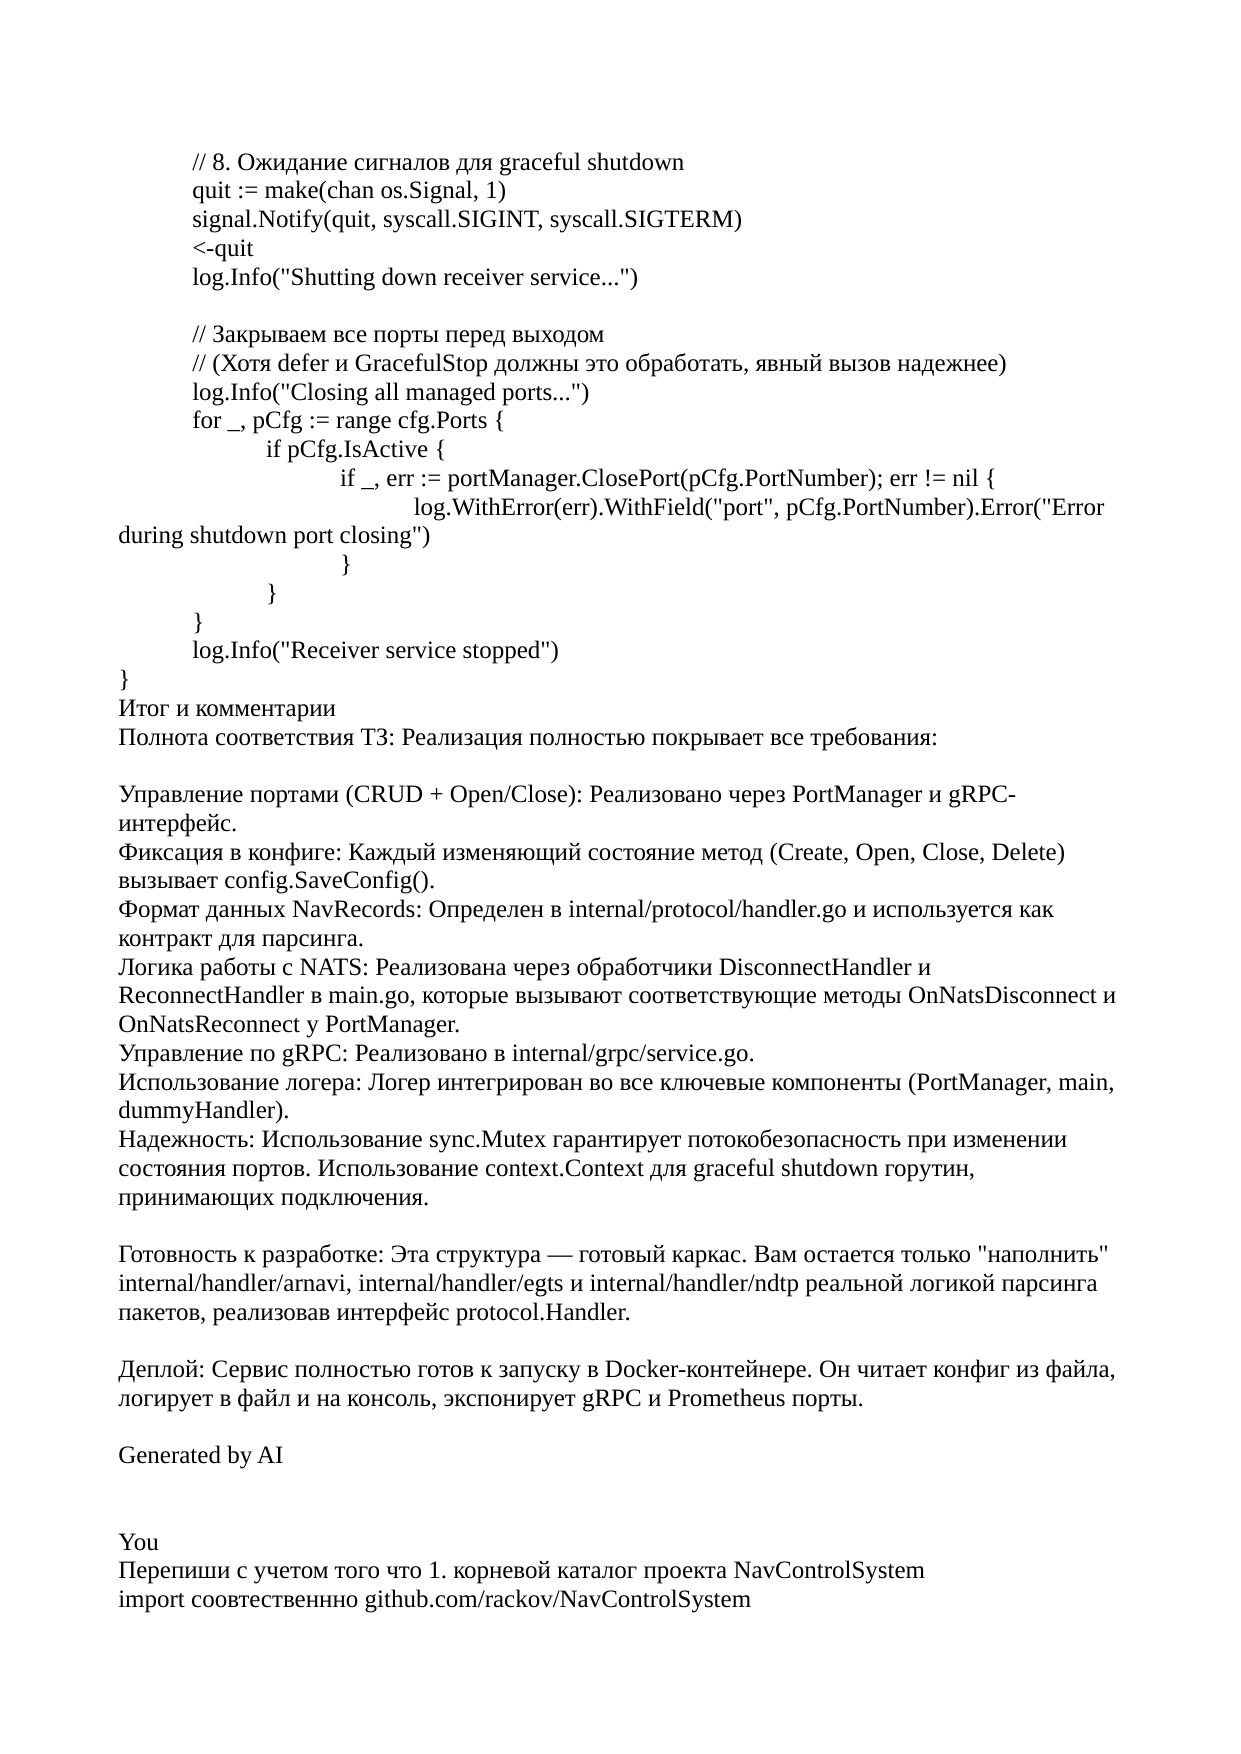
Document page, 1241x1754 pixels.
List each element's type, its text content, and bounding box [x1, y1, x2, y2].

text Деплой: Сервис полностью готов к запуску в Docker-контейнере. Он читает конфиг из файла, логирует в файл и на консоль, экспонирует gRPC и Prometheus порты. [118, 1354, 1122, 1412]
text // Закрываем все порты перед выходом [118, 319, 1122, 348]
text <-quit [118, 233, 1122, 262]
text for _, pCfg := range cfg.Ports { [118, 406, 1122, 434]
text // 8. Ожидание сигналов для graceful shutdown [118, 147, 1122, 176]
text log.Info("Closing all managed ports...") [118, 377, 1122, 406]
text // (Хотя defer и GracefulStop должны это обработать, явный вызов надежнее) [118, 348, 1122, 377]
text Готовность к разработке: Эта структура — готовый каркас. Вам остается только "наполнить" internal/handler/arnavi, internal/handler/egts и internal/handler/ndtp реальной логикой парсинга пакетов, реализовав интерфейс protocol.Handler. [118, 1239, 1122, 1326]
text Управление портами (CRUD + Open/Close): Реализовано через PortManager и gRPC-интерфейс. [118, 779, 1122, 837]
text } [118, 664, 1122, 693]
text } [118, 578, 1122, 607]
text You [118, 1527, 1122, 1556]
text Использование логера: Логер интегрирован во все ключевые компоненты (PortManager, main, dummyHandler). [118, 1067, 1122, 1124]
text Логика работы с NATS: Реализована через обработчики DisconnectHandler и ReconnectHandler в main.go, которые вызывают соответствующие методы OnNatsDisconnect и OnNatsReconnect у PortManager. [118, 952, 1122, 1038]
text if pCfg.IsActive { [118, 434, 1122, 463]
text log.Info("Shutting down receiver service...") [118, 262, 1122, 291]
text Перепиши с учетом того что 1. корневой каталог проекта NavControlSystem [118, 1556, 1122, 1584]
text import соовтественнно github.com/rackov/NavControlSystem [118, 1584, 1122, 1613]
text log.Info("Receiver service stopped") [118, 636, 1122, 664]
text Надежность: Использование sync.Mutex гарантирует потокобезопасность при изменении состояния портов. Использование context.Context для graceful shutdown горутин, принимающих подключения. [118, 1124, 1122, 1211]
text Generated by AI [118, 1441, 1122, 1469]
text } [118, 607, 1122, 636]
text Полнота соответствия ТЗ: Реализация полностью покрывает все требования: [118, 722, 1122, 751]
text signal.Notify(quit, syscall.SIGINT, syscall.SIGTERM) [118, 204, 1122, 233]
text } [118, 549, 1122, 578]
text if _, err := portManager.ClosePort(pCfg.PortNumber); err != nil { [118, 463, 1122, 492]
text quit := make(chan os.Signal, 1) [118, 176, 1122, 204]
text Формат данных NavRecords: Определен в internal/protocol/handler.go и используется как контракт для парсинга. [118, 894, 1122, 952]
text Управление по gRPC: Реализовано в internal/grpc/service.go. [118, 1038, 1122, 1067]
text Итог и комментарии [118, 693, 1122, 722]
text Фиксация в конфиге: Каждый изменяющий состояние метод (Create, Open, Close, Delete) вызывает config.SaveConfig(). [118, 837, 1122, 894]
text log.WithError(err).WithField("port", pCfg.PortNumber).Error("Error during shutdown port closing") [118, 492, 1122, 549]
